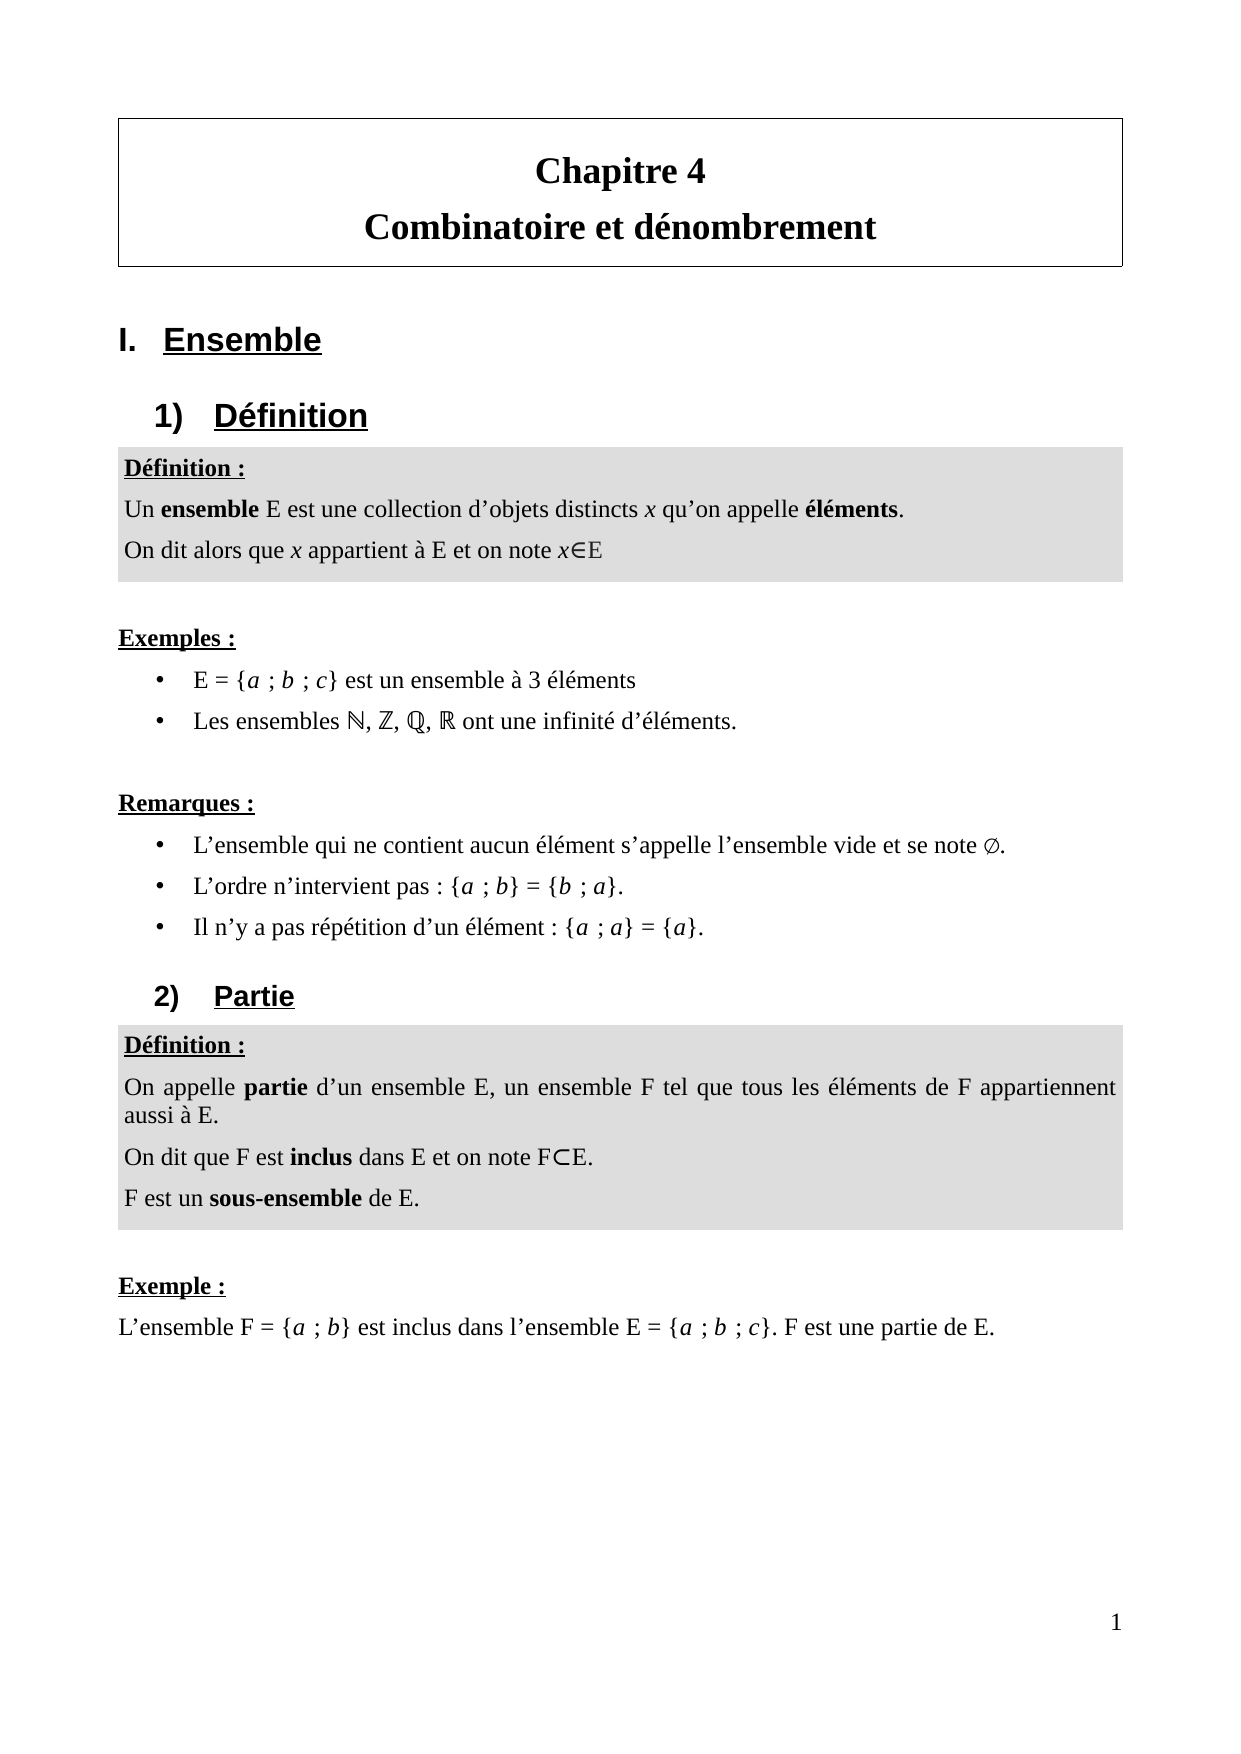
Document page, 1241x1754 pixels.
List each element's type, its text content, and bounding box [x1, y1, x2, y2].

list E = {a ; b ; c} est un ensemble à 3 éléments [156, 665, 1122, 693]
text L’ensemble F = {a ; b} est inclus dans l’ensemble E = {a ; b ; c}. F est une partie de E. [118, 1312, 1122, 1341]
table_header Définition : On appelle partie d’un ensemble E, un ensemble F tel que tous les éléments de F appartiennent aussi à E. On dit que F est inclus dans E et on note F⊂E. F est un sous-ensemble de E. [118, 1025, 1123, 1230]
text Remarques : [118, 788, 1122, 817]
list Les ensembles ℕ, ℤ, ℚ, ℝ ont une infinité d’éléments. [156, 706, 1122, 735]
text Exemple : [118, 1271, 1122, 1300]
list Il n’y a pas répétition d’un élément : {a ; a} = {a}. [156, 912, 1122, 941]
subtitle Partie [153, 978, 1122, 1012]
subtitle Définition [153, 396, 1122, 434]
list L’ensemble qui ne contient aucun élément s’appelle l’ensemble vide et se note ∅. [156, 830, 1122, 858]
table_header Définition : Un ensemble E est une collection d’objets distincts x qu’on appelle éléments. On dit alors que x appartient à E et on note x∈E [118, 447, 1123, 582]
list L’ordre n’intervient pas : {a ; b} = {b ; a}. [156, 871, 1122, 900]
subtitle Ensemble [118, 320, 1122, 358]
table_header Chapitre 4 Combinatoire et dénombrement [119, 119, 1122, 266]
text Exemples : [118, 623, 1122, 652]
